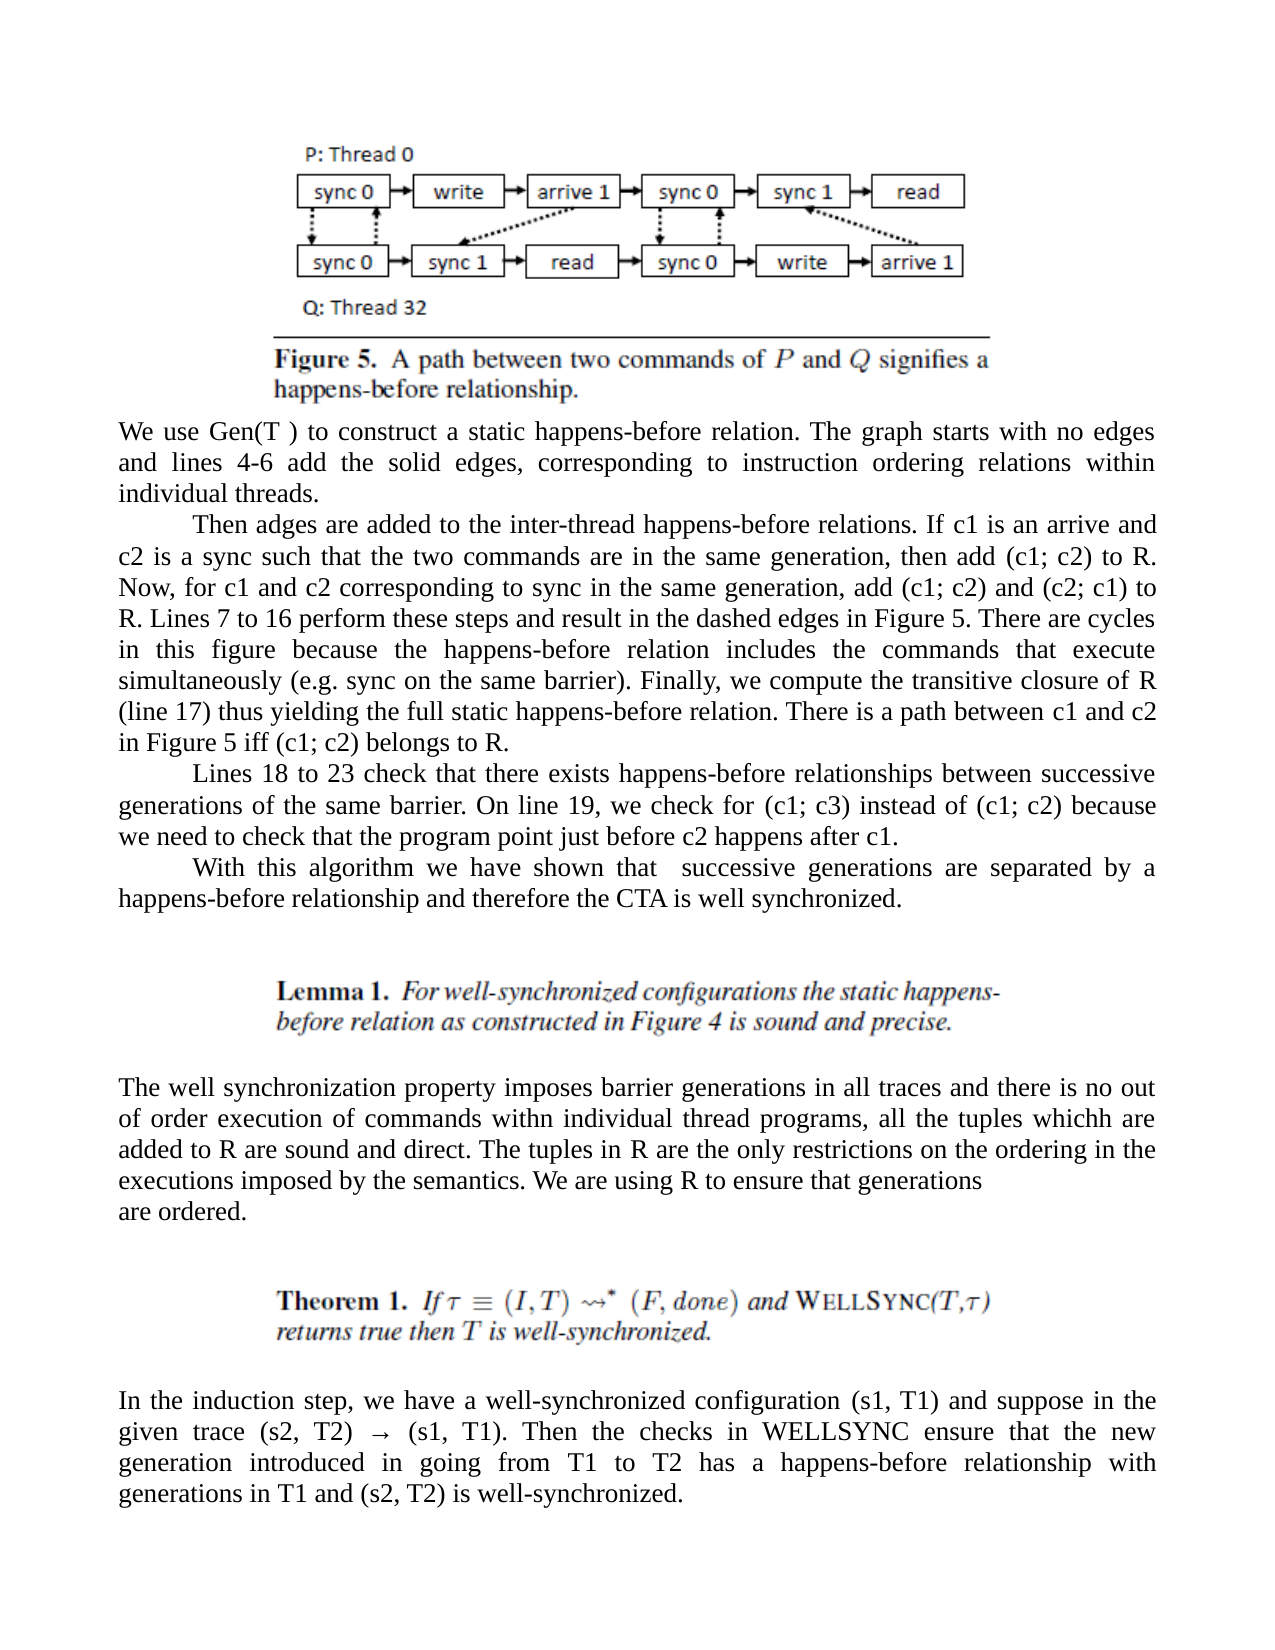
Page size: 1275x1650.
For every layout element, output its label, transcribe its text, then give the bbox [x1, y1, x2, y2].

text The well synchronization property imposes barrier generations in all traces and there is no out of order execution of commands withn individual thread programs, all the tuples whichh are added to R are sound and direct. The tuples in R are the only restrictions on the ordering in the executions imposed by the semantics. We are using R to ensure that generations [118, 1071, 1157, 1195]
text With this algorithm we have shown that successive generations are separated by a happens-before relationship and therefore the CTA is well synchronized. [118, 851, 1157, 913]
text Lines 18 to 23 check that there exists happens-before relationships between successive generations of the same barrier. On line 19, we check for (c1; c3) instead of (c1; c2) because we need to check that the program point just before c2 happens after c1. [118, 758, 1157, 851]
text We use Gen(T ) to construct a static happens-before relation. The graph starts with no edges and lines 4-6 add the solid edges, corresponding to instruction ordering relations within individual threads. [118, 118, 1157, 508]
text are ordered. [118, 1195, 1157, 1227]
picture [265, 975, 1011, 1040]
picture [269, 118, 1006, 415]
text Then adges are added to the inter-thread happens-before relations. If c1 is an arrive and c2 is a sync such that the two commands are in the same generation, then add (c1; c2) to R. Now, for c1 and c2 corresponding to sync in the same generation, add (c1; c2) and (c2; c1) to R. Lines 7 to 16 perform these steps and result in the dashed edges in Figure 5. There are cycles in this figure because the happens-before relation includes the commands that execute simultaneously (e.g. sync on the same barrier). Finally, we compute the transitive closure of R (line 17) thus yielding the full static happens-before relation. There is a path between c1 and c2 in Figure 5 iff (c1; c2) belongs to R. [118, 508, 1157, 758]
picture [270, 1288, 1005, 1353]
text In the induction step, we have a well-synchronized configuration (s1, T1) and suppose in the given trace (s2, T2) → (s1, T1). Then the checks in WELLSYNC ensure that the new generation introduced in going from T1 to T2 has a happens-before relationship with generations in T1 and (s2, T2) is well-synchronized. [118, 1384, 1157, 1509]
